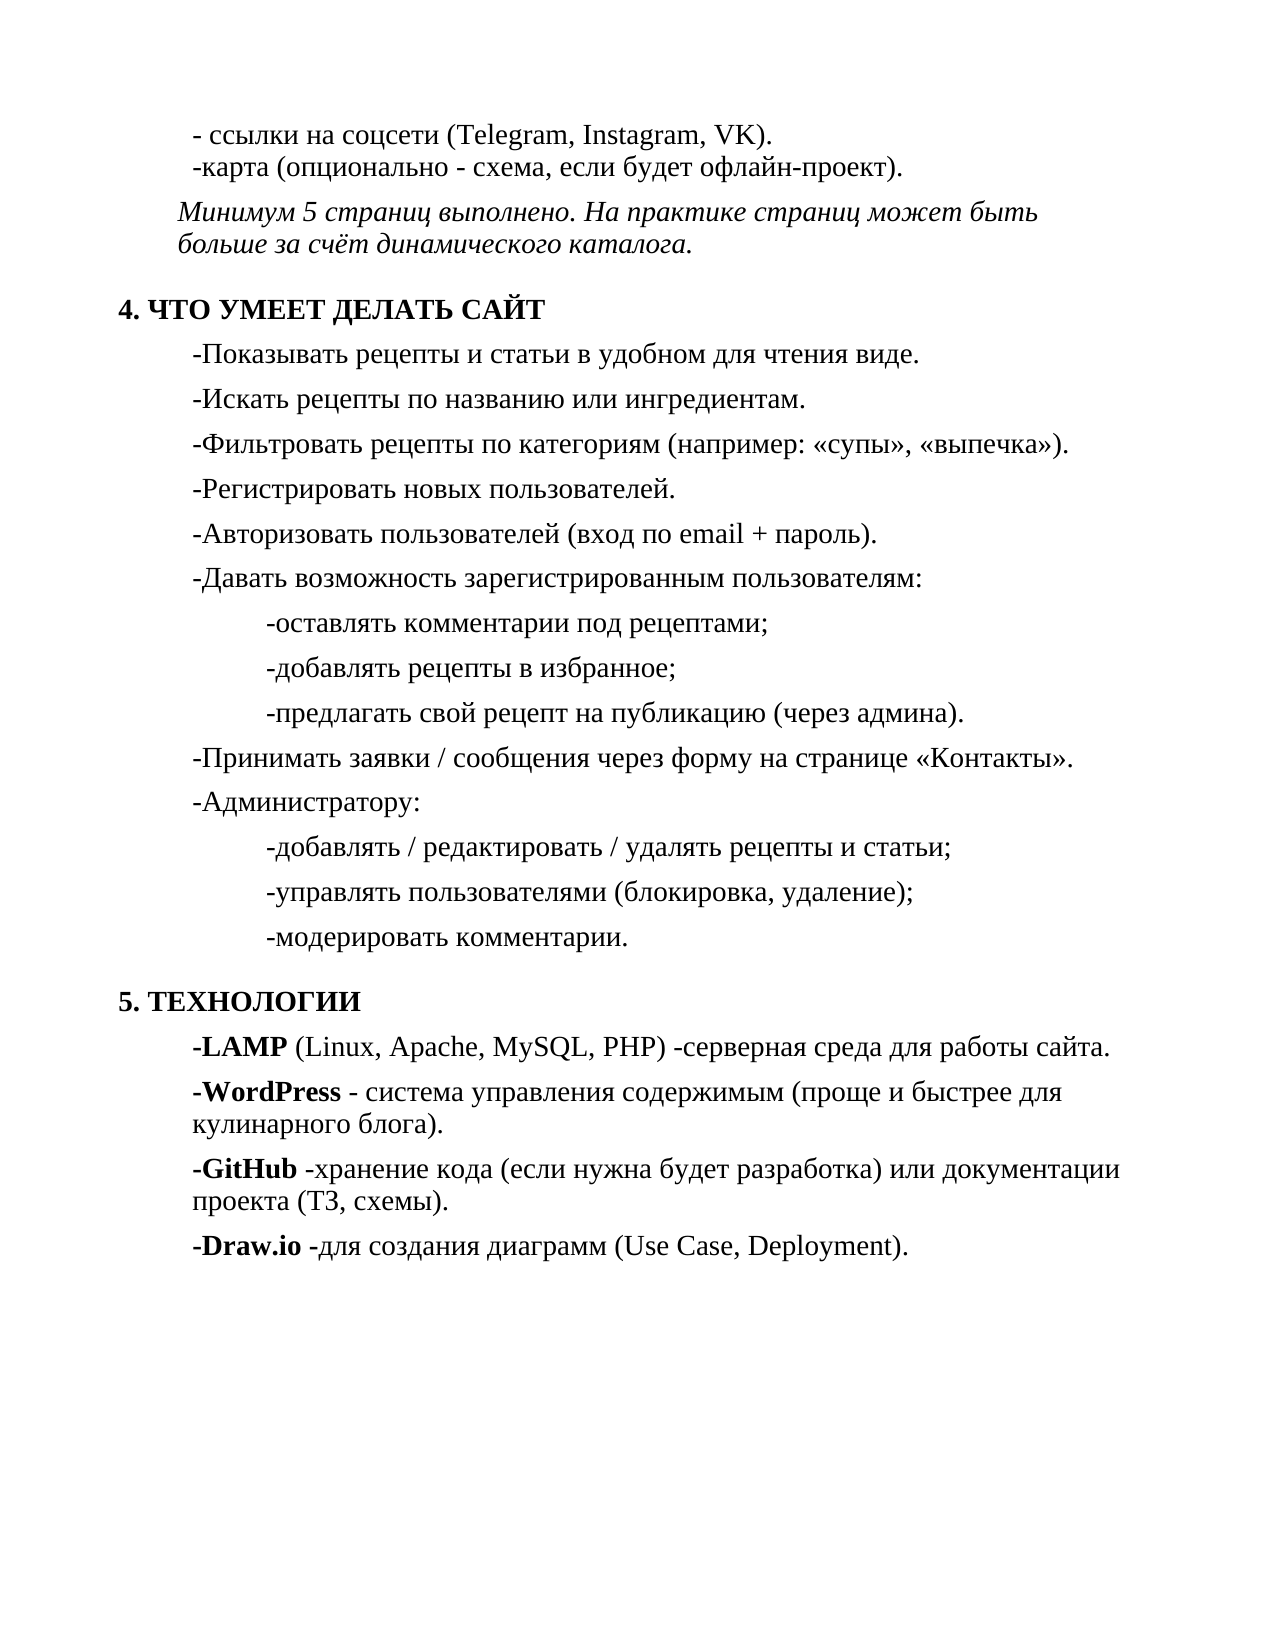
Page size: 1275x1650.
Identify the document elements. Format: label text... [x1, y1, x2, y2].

list -оставлять комментарии под рецептами; [236, 607, 1157, 639]
list -GitHub -хранение кода (если нужна будет разработка) или документации проекта (ТЗ, схемы). [162, 1152, 1157, 1217]
list -Регистрировать новых пользователей. [162, 472, 1157, 504]
subtitle 4. ЧТО УМЕЕТ ДЕЛАТЬ САЙТ [118, 293, 1157, 325]
list -Показывать рецепты и статьи в удобном для чтения виде. [162, 338, 1157, 370]
list -LAMP (Linux, Apache, MySQL, PHP) -серверная среда для работы сайта. [162, 1031, 1157, 1063]
list -Искать рецепты по названию или ингредиентам. [162, 383, 1157, 415]
list -Draw.io -для создания диаграмм (Use Case, Deployment). [162, 1229, 1157, 1262]
list -управлять пользователями (блокировка, удаление); [236, 875, 1157, 908]
list -Администратору: [162, 786, 1157, 818]
list -Авторизовать пользователей (вход по email + пароль). [162, 517, 1157, 549]
list -добавлять рецепты в избранное; [236, 651, 1157, 684]
text Минимум 5 страниц выполнено. На практике страниц может быть больше за счёт динамического каталога. [177, 195, 1098, 260]
list -WordPress - система управления содержимым (проще и быстрее для кулинарного блога). [162, 1075, 1157, 1140]
list -Давать возможность зарегистрированным пользователям: [162, 562, 1157, 594]
list -добавлять / редактировать / удалять рецепты и статьи; [236, 831, 1157, 863]
list -предлагать свой рецепт на публикацию (через админа). [236, 696, 1157, 728]
subtitle 5. ТЕХНОЛОГИИ [118, 986, 1157, 1018]
list -модерировать комментарии. [236, 920, 1157, 952]
list -Принимать заявки / сообщения через форму на странице «Контакты». [162, 741, 1157, 773]
list -Фильтровать рецепты по категориям (например: «супы», «выпечка»). [162, 427, 1157, 460]
list - ссылки на соцсети (Telegram, Instagram, VK). -карта (опционально - схема, если будет офлайн-проект). [162, 118, 1157, 183]
